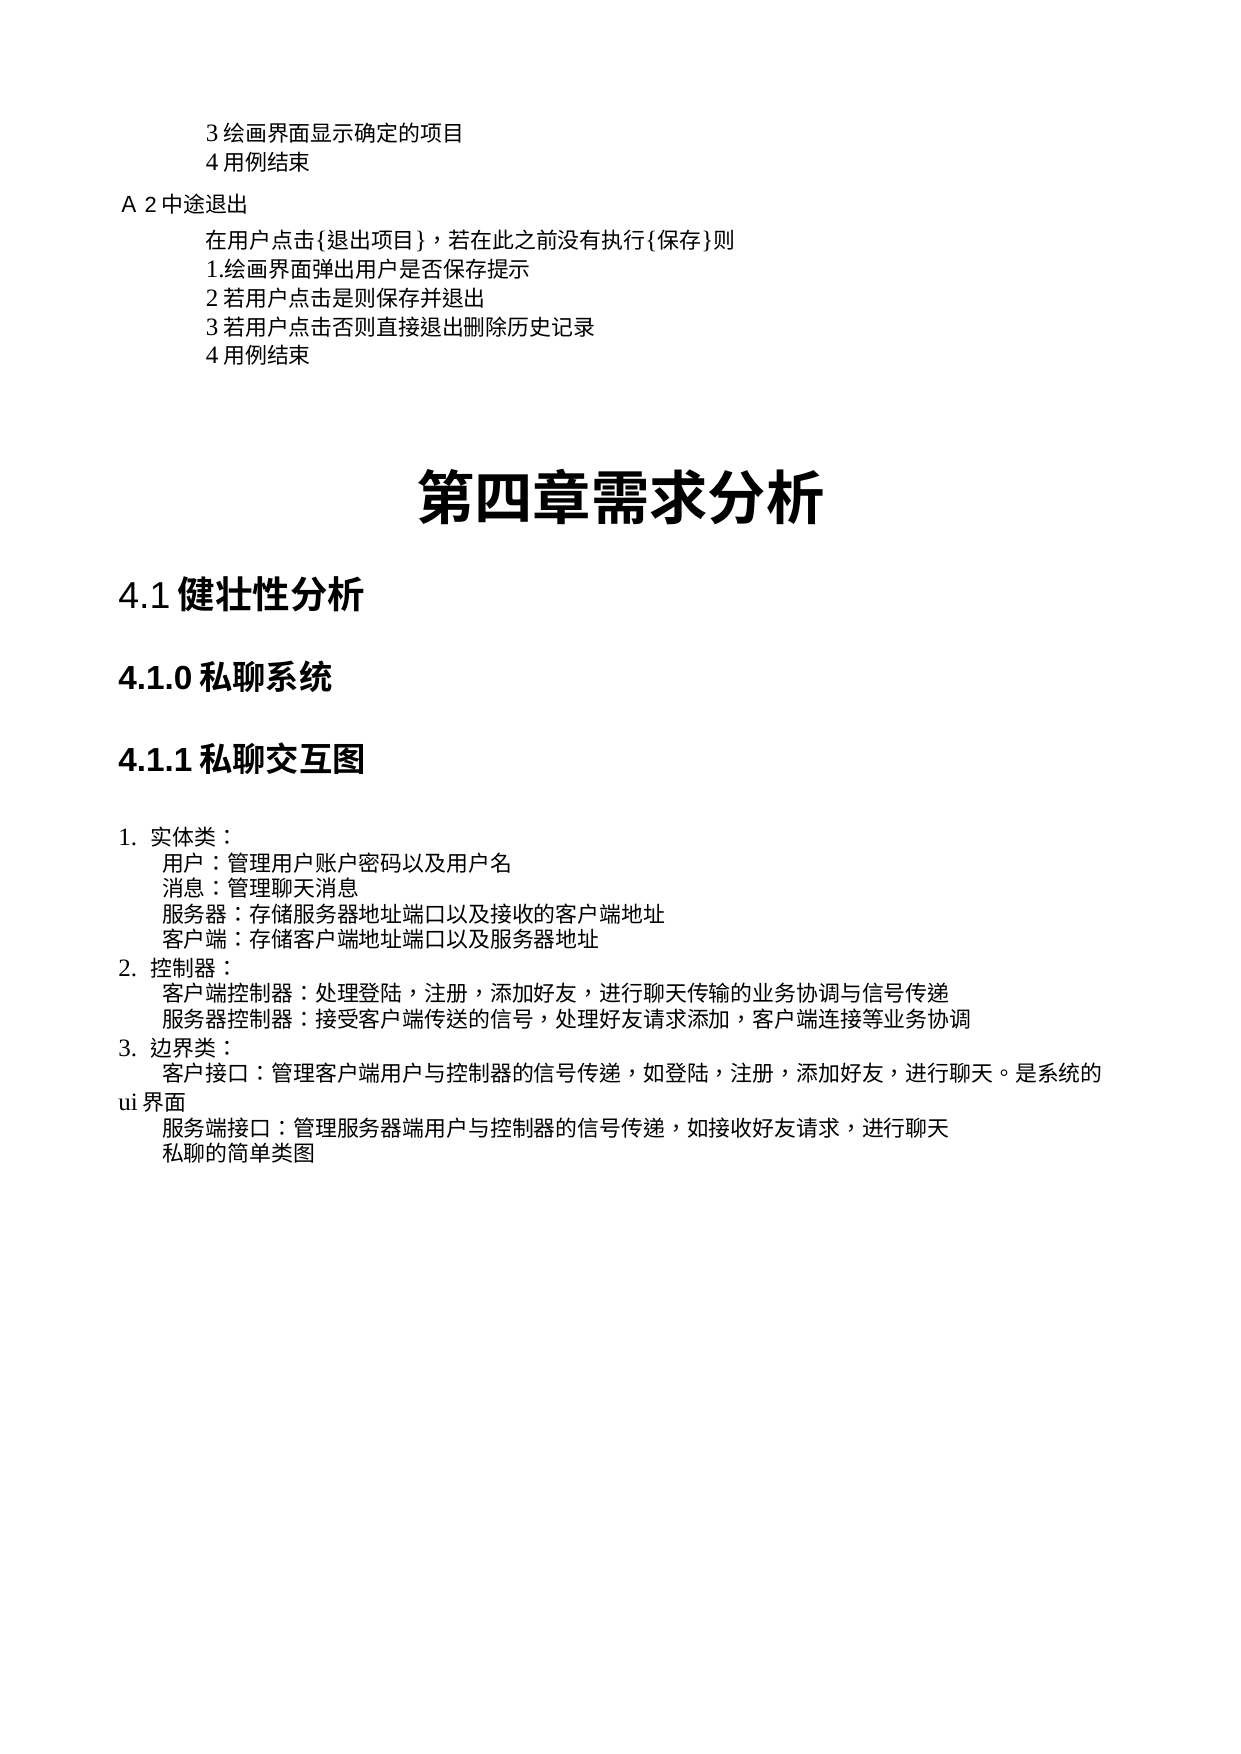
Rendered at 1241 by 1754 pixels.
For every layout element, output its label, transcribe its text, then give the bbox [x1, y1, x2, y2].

subtitle Ａ2中途退出 [118, 187, 1122, 219]
text 服务器控制器：接受客户端传送的信号，处理好友请求添加，客户端连接等业务协调 [118, 1007, 1122, 1033]
text 消息：管理聊天消息 [118, 876, 1122, 902]
list 边界类： [118, 1033, 1122, 1061]
list 实体类： [118, 822, 1122, 851]
text 客户端控制器：处理登陆，注册，添加好友，进行聊天传输的业务协调与信号传递 [118, 982, 1122, 1007]
text 用户：管理用户账户密码以及用户名 [118, 851, 1122, 876]
text 1.绘画界面弹出用户是否保存提示 [118, 254, 1122, 283]
subtitle 4.1.0私聊系统 [118, 651, 1122, 699]
text 服务器：存储服务器地址端口以及接收的客户端地址 [118, 902, 1122, 927]
text 服务端接口：管理服务器端用户与控制器的信号传递，如接收好友请求，进行聊天 [118, 1116, 1122, 1141]
text 客户端：存储客户端地址端口以及服务器地址 [118, 927, 1122, 953]
text 3绘画界面显示确定的项目 [118, 118, 1122, 147]
text 3若用户点击否则直接退出删除历史记录 [118, 312, 1122, 340]
title 第四章需求分析 [118, 452, 1122, 536]
text 4用例结束 [118, 340, 1122, 369]
text 在用户点击{退出项目}，若在此之前没有执行{保存}则 [118, 225, 1122, 254]
text 客户接口：管理客户端用户与控制器的信号传递，如登陆，注册，添加好友，进行聊天。是系统的ui界面 [118, 1061, 1122, 1116]
subtitle 4.1.1私聊交互图 [118, 732, 1122, 781]
text 4用例结束 [118, 147, 1122, 176]
text 2若用户点击是则保存并退出 [118, 283, 1122, 312]
subtitle 4.1健壮性分析 [118, 573, 1122, 618]
list 控制器： [118, 953, 1122, 982]
text 私聊的简单类图 [118, 1141, 1122, 1167]
